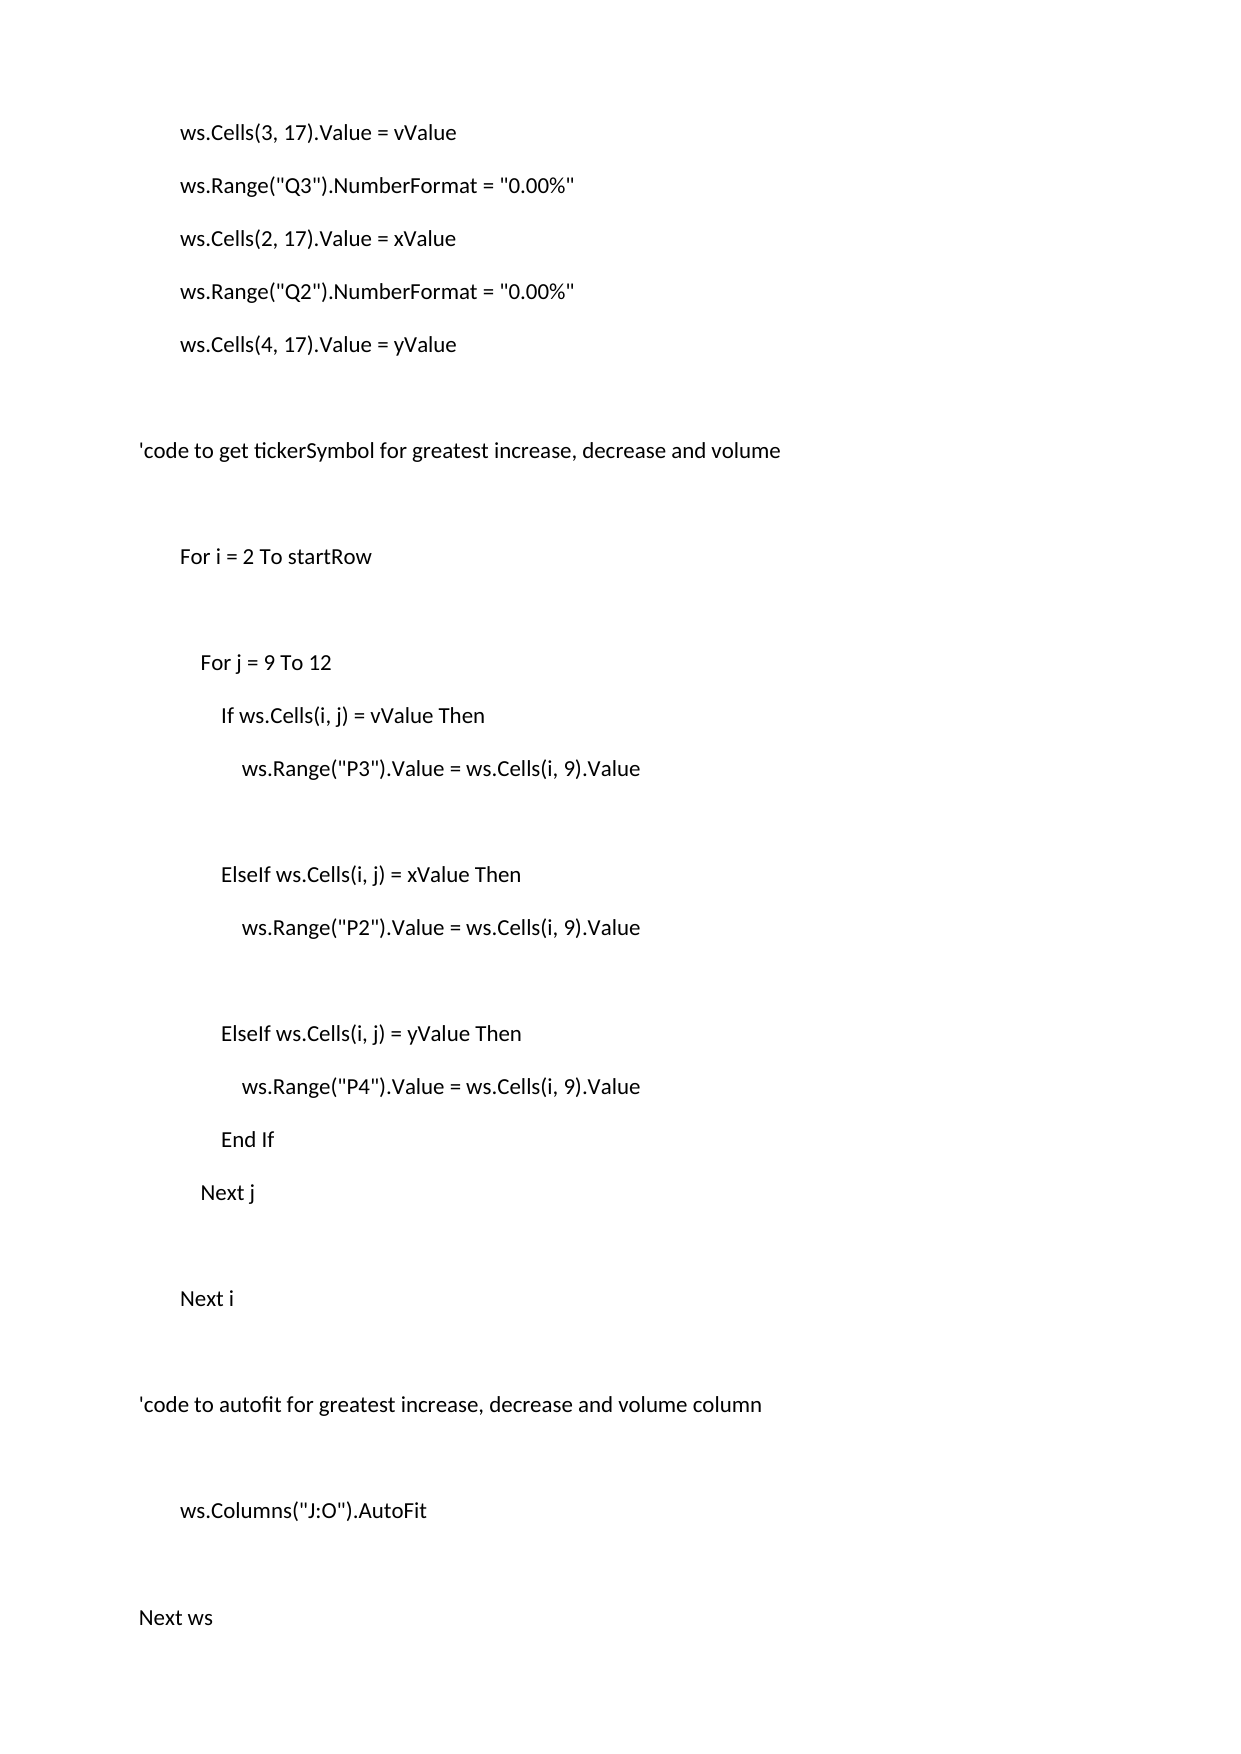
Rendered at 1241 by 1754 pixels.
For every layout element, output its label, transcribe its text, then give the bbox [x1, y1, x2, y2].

text ElseIf ws.Cells(i, j) = xValue Then [118, 860, 1122, 888]
text ws.Range("P3").Value = ws.Cells(i, 9).Value [118, 754, 1122, 782]
text Next i [118, 1284, 1122, 1313]
text ws.Cells(4, 17).Value = yValue [118, 330, 1122, 358]
text ElseIf ws.Cells(i, j) = yValue Then [118, 1019, 1122, 1047]
text If ws.Cells(i, j) = vValue Then [118, 701, 1122, 729]
text Next ws [118, 1603, 1122, 1631]
text 'code to autofit for greatest increase, decrease and volume column [118, 1391, 1122, 1419]
text ws.Range("P4").Value = ws.Cells(i, 9).Value [118, 1072, 1122, 1101]
text ws.Cells(3, 17).Value = vValue [118, 118, 1122, 146]
text ws.Range("Q3").NumberFormat = "0.00%" [118, 171, 1122, 199]
text ws.Cells(2, 17).Value = xValue [118, 224, 1122, 252]
text End If [118, 1126, 1122, 1153]
text ws.Range("Q2").NumberFormat = "0.00%" [118, 277, 1122, 305]
text Next j [118, 1178, 1122, 1207]
text 'code to get tickerSymbol for greatest increase, decrease and volume [118, 436, 1122, 464]
text ws.Range("P2").Value = ws.Cells(i, 9).Value [118, 913, 1122, 941]
text ws.Columns("J:O").AutoFit [118, 1497, 1122, 1525]
text For i = 2 To startRow [118, 542, 1122, 570]
text For j = 9 To 12 [118, 648, 1122, 676]
